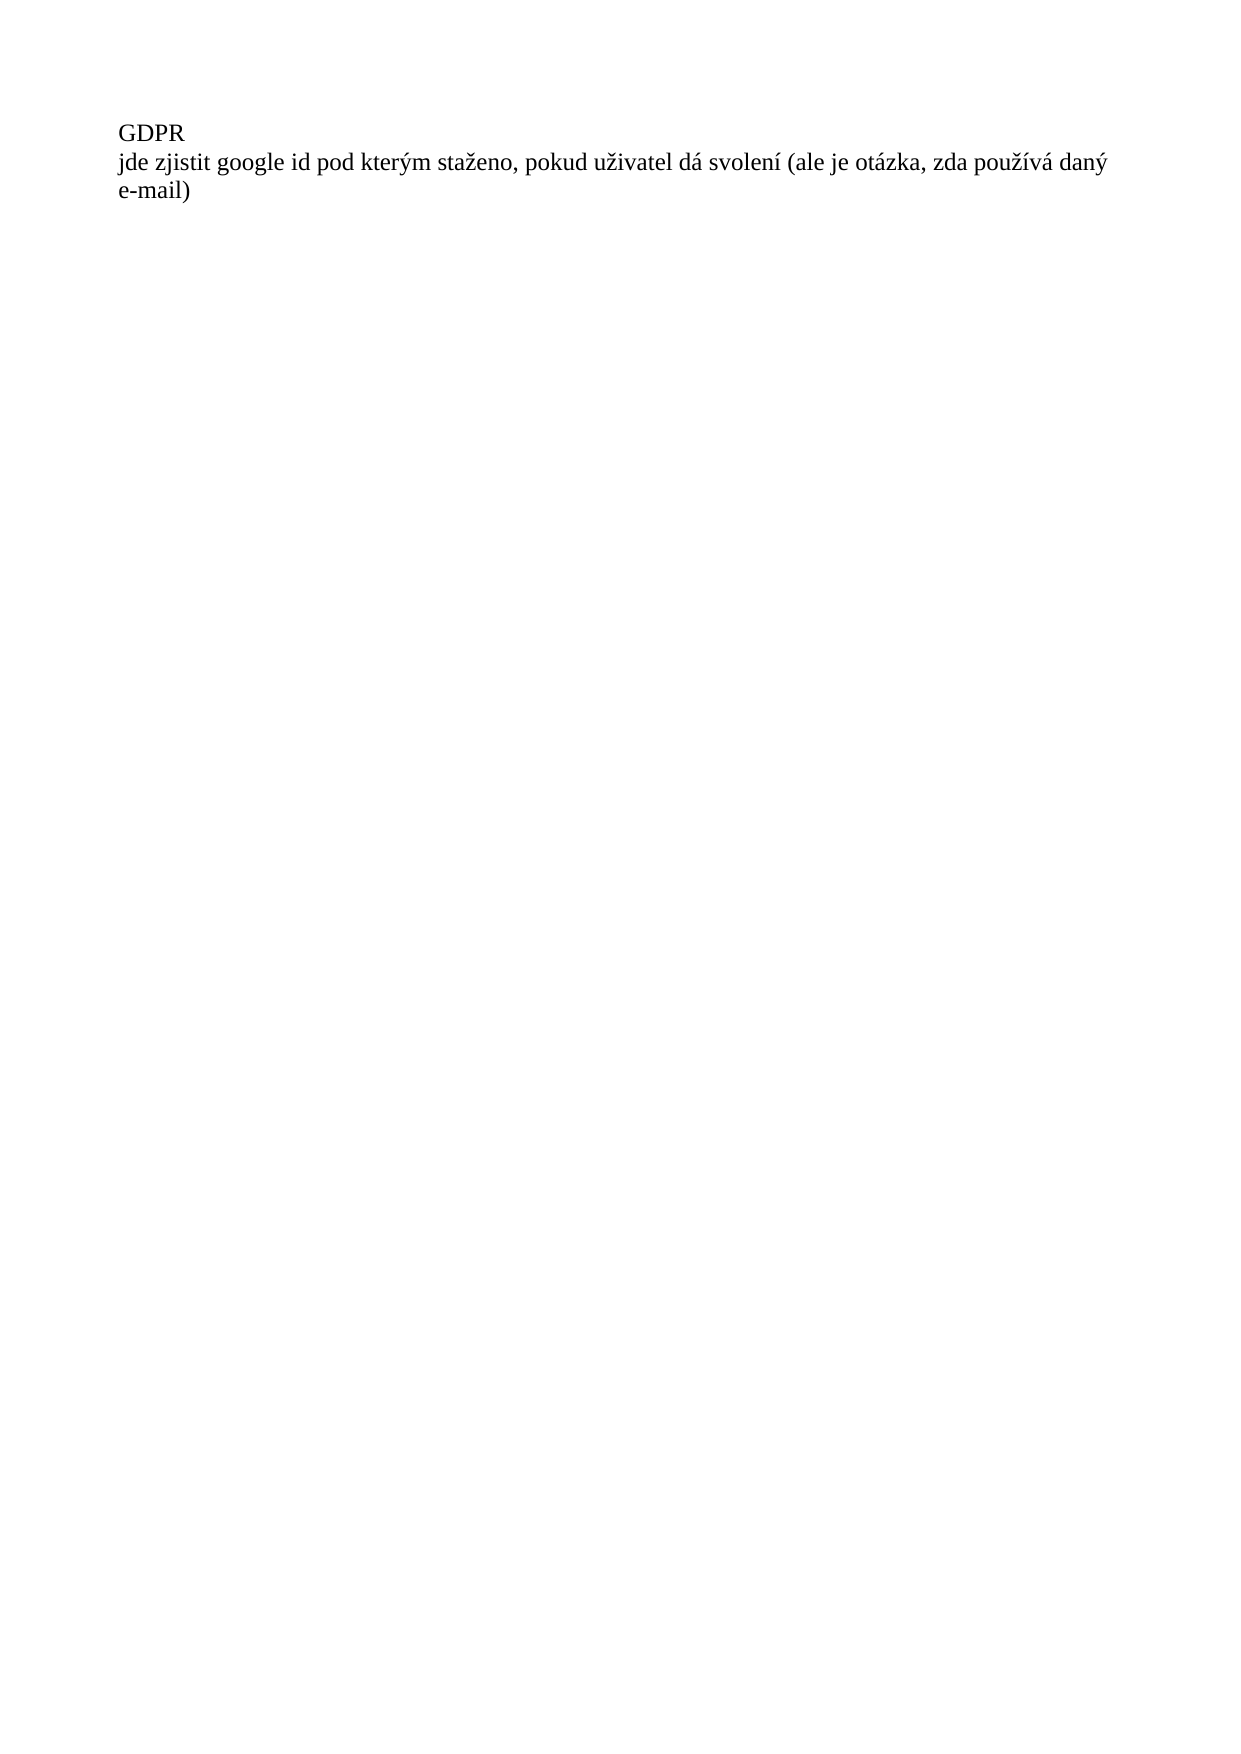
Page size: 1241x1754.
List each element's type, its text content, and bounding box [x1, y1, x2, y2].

text jde zjistit google id pod kterým staženo, pokud uživatel dá svolení (ale je otázka, zda používá daný e-mail) [118, 147, 1122, 204]
text GDPR [118, 118, 1122, 147]
